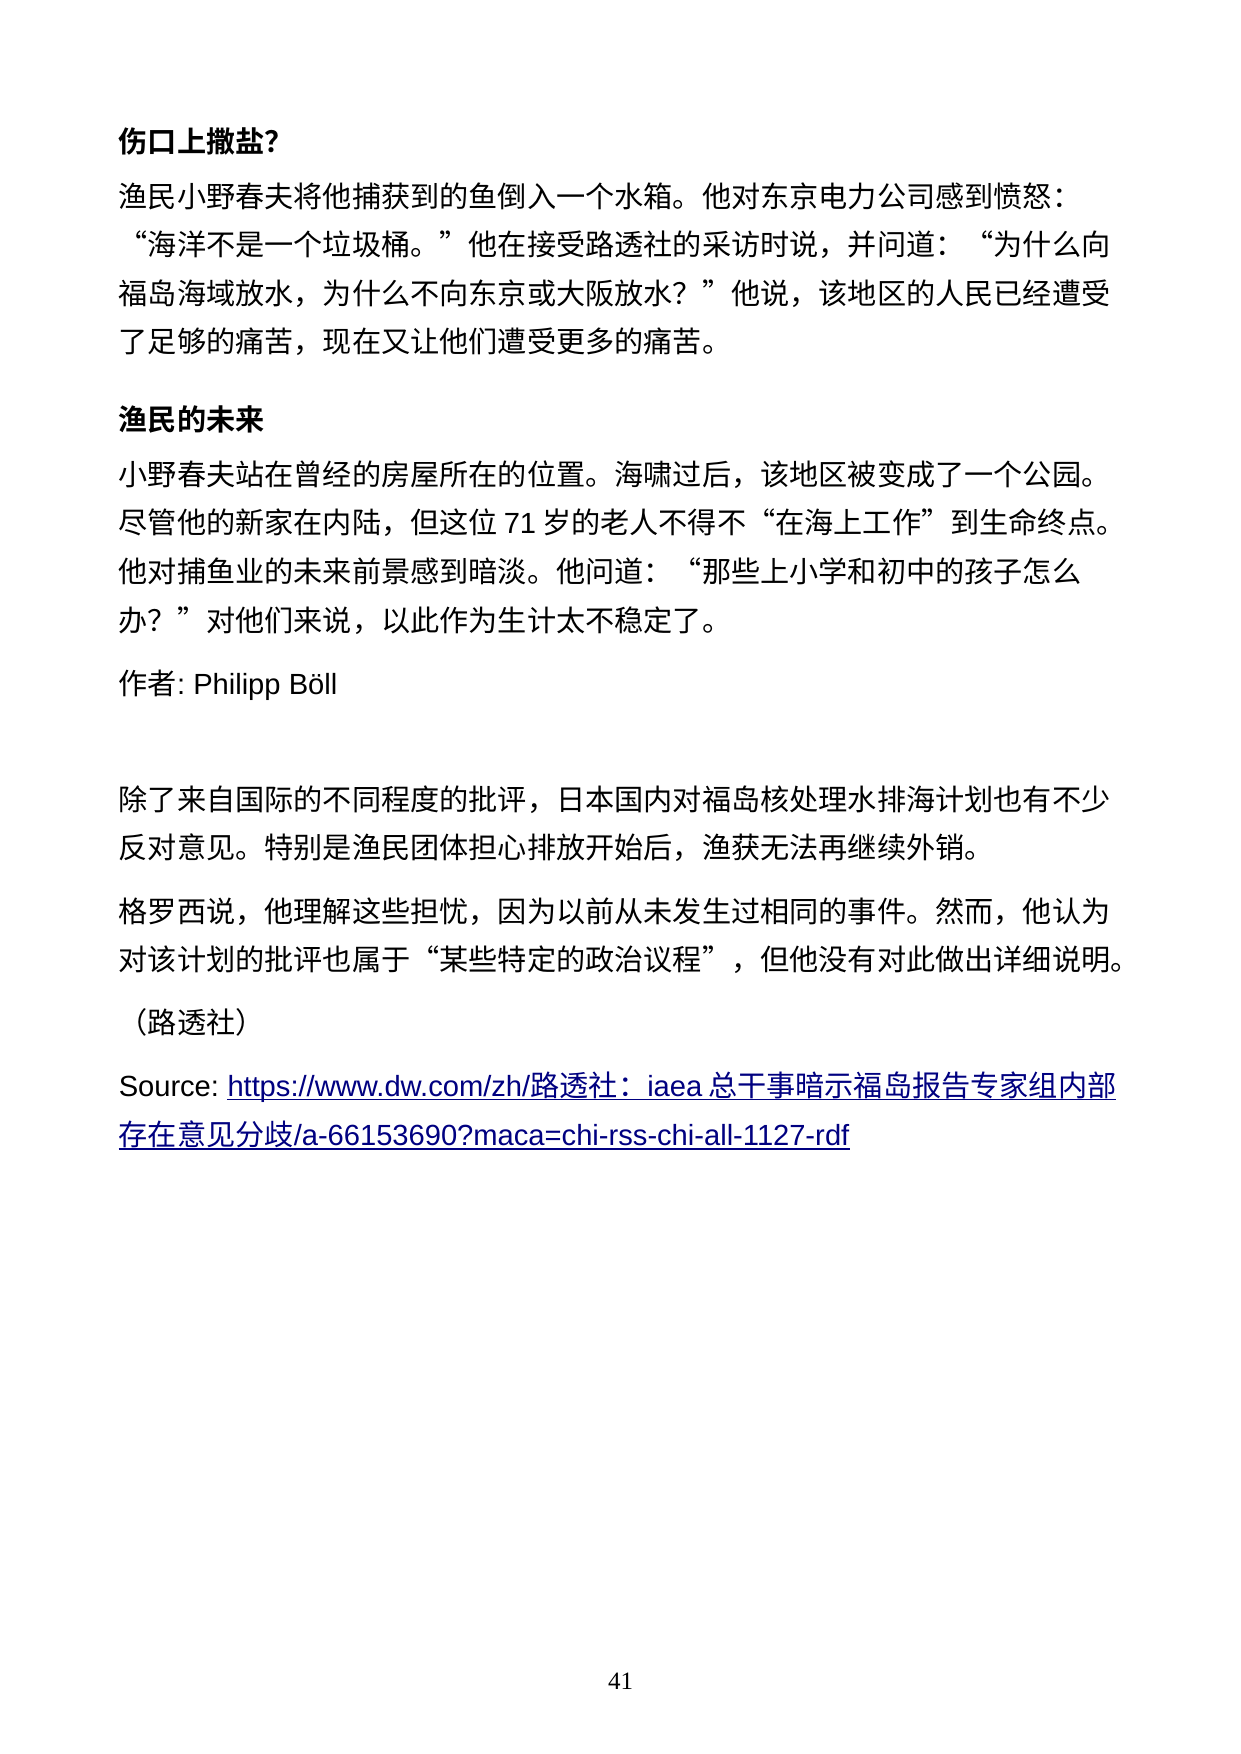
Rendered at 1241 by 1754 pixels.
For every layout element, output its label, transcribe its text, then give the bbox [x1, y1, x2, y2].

text 小野春夫站在曾经的房屋所在的位置。海啸过后，该地区被变成了一个公园。尽管他的新家在内陆，但这位71岁的老人不得不“在海上工作”到生命终点。他对捕鱼业的未来前景感到暗淡。他问道：“那些上小学和初中的孩子怎么办？”对他们来说，以此作为生计太不稳定了。 [118, 451, 1122, 639]
subtitle 伤口上撒盐？ [118, 118, 1122, 161]
text 作者: Philipp Böll [118, 660, 1122, 702]
text 格罗西说，他理解这些担忧，因为以前从未发生过相同的事件。然而，他认为对该计划的批评也属于“某些特定的政治议程”，但他没有对此做出详细说明。 [118, 888, 1122, 979]
text Source: https://www.dw.com/zh/路透社：iaea总干事暗示福岛报告专家组内部存在意见分歧/a-66153690?maca=chi-rss-chi-all-1127-rdf [118, 1063, 1122, 1154]
text 除了来自国际的不同程度的批评，日本国内对福岛核处理水排海计划也有不少反对意见。特别是渔民团体担心排放开始后，渔获无法再继续外销。 [118, 776, 1122, 867]
text （路透社） [118, 1000, 1122, 1042]
subtitle 渔民的未来 [118, 397, 1122, 439]
text 渔民小野春夫将他捕获到的鱼倒入一个水箱。他对东京电力公司感到愤怒：“海洋不是一个垃圾桶。”他在接受路透社的采访时说，并问道：“为什么向福岛海域放水，为什么不向东京或大阪放水？”他说，该地区的人民已经遭受了足够的痛苦，现在又让他们遭受更多的痛苦。 [118, 173, 1122, 361]
